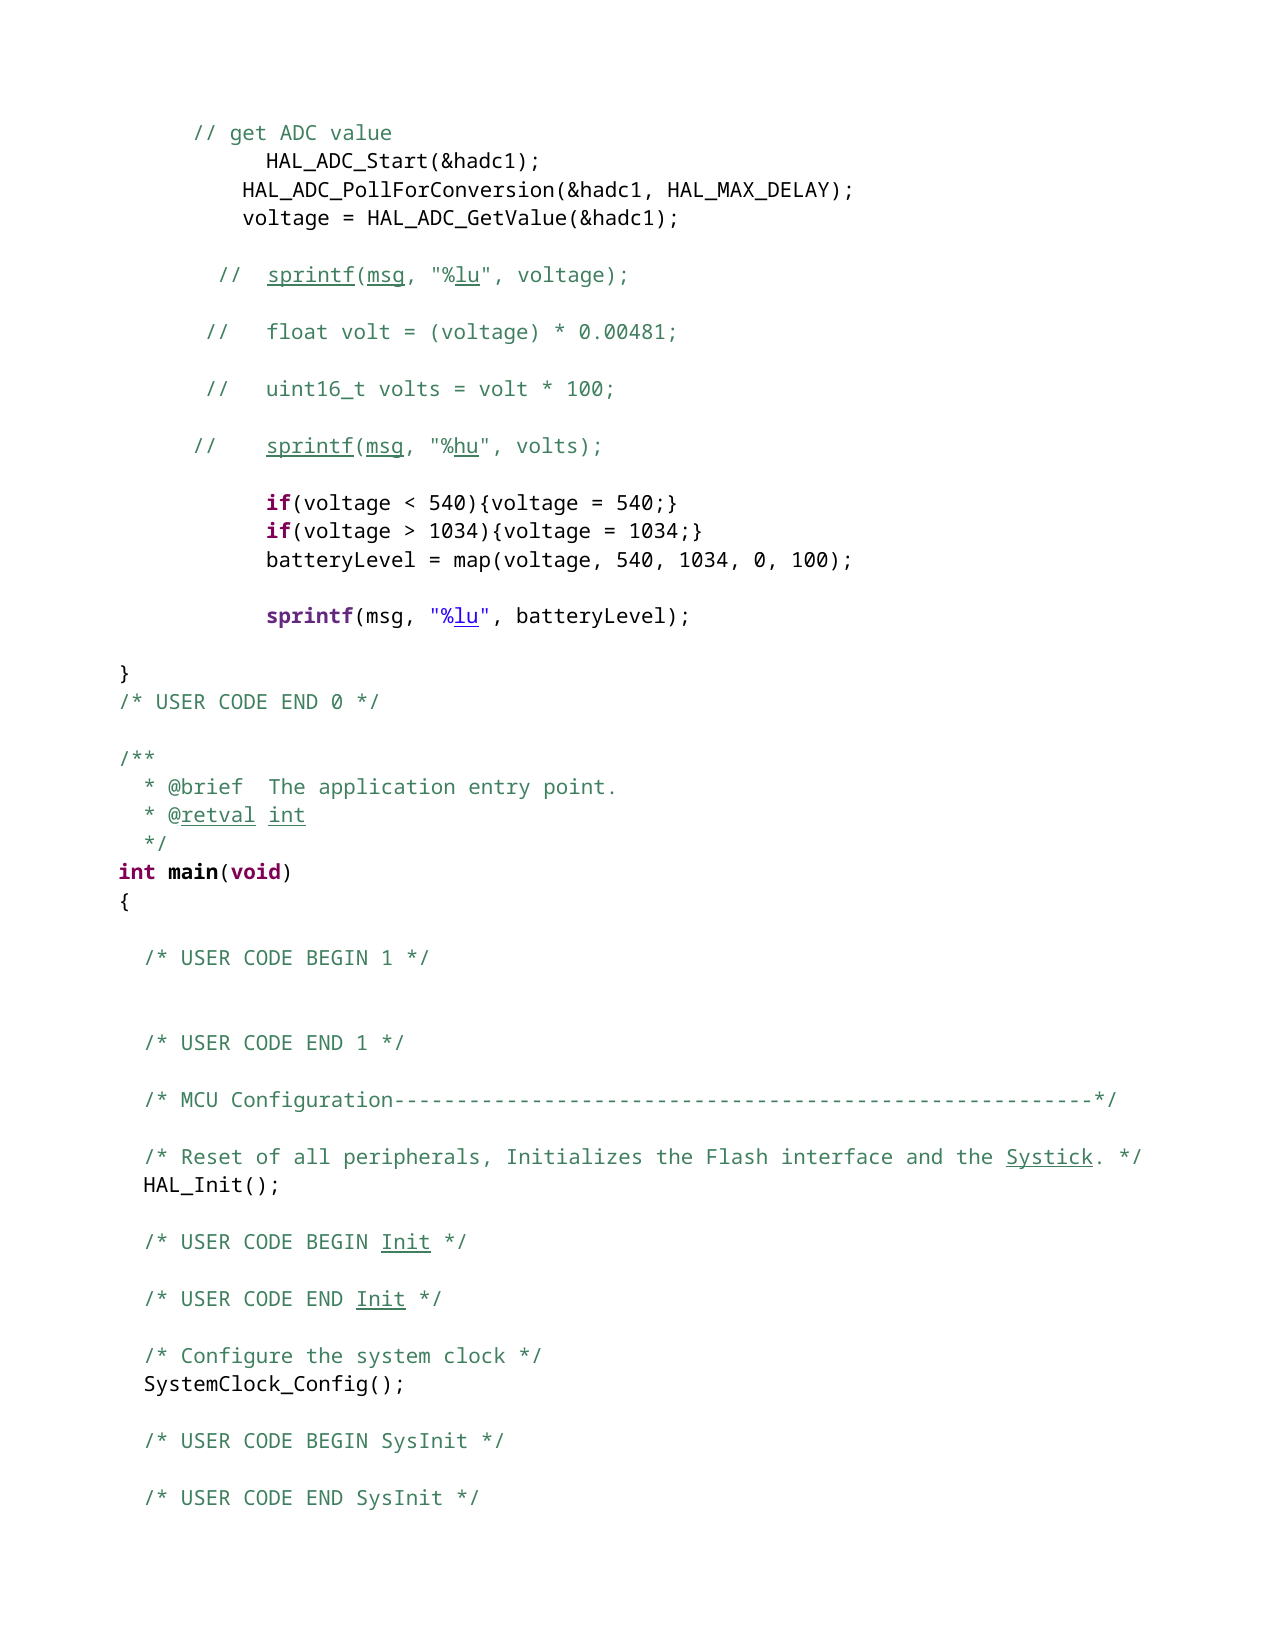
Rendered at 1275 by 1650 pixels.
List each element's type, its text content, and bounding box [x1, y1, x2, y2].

text if(voltage < 540){voltage = 540;} [118, 488, 1157, 516]
text if(voltage > 1034){voltage = 1034;} [118, 516, 1157, 545]
text } [118, 658, 1157, 687]
text /* USER CODE END Init */ [118, 1284, 1157, 1312]
text /* USER CODE BEGIN SysInit */ [118, 1426, 1157, 1455]
text /* Reset of all peripherals, Initializes the Flash interface and the Systick. */ [118, 1142, 1157, 1170]
text batteryLevel = map(voltage, 540, 1034, 0, 100); [118, 545, 1157, 573]
text /* USER CODE BEGIN 1 */ [118, 943, 1157, 971]
text // get ADC value [118, 118, 1157, 147]
text HAL_Init(); [118, 1170, 1157, 1199]
text SystemClock_Config(); [118, 1369, 1157, 1398]
text /* USER CODE END 0 */ [118, 687, 1157, 715]
text * @brief The application entry point. [118, 772, 1157, 801]
text HAL_ADC_Start(&hadc1); [118, 147, 1157, 175]
text // sprintf(msg, "%hu", volts); [118, 431, 1157, 459]
text // float volt = (voltage) * 0.00481; [118, 317, 1157, 346]
text * @retval int [118, 801, 1157, 829]
text /* USER CODE BEGIN Init */ [118, 1227, 1157, 1256]
text /** [118, 744, 1157, 772]
text { [118, 886, 1157, 914]
text /* USER CODE END 1 */ [118, 1028, 1157, 1057]
text int main(void) [118, 857, 1157, 886]
text sprintf(msg, "%lu", batteryLevel); [118, 602, 1157, 630]
text */ [118, 829, 1157, 857]
text // sprintf(msg, "%lu", voltage); [118, 260, 1157, 289]
text /* USER CODE END SysInit */ [118, 1483, 1157, 1512]
text voltage = HAL_ADC_GetValue(&hadc1); [118, 203, 1157, 232]
text /* Configure the system clock */ [118, 1341, 1157, 1369]
text /* MCU Configuration--------------------------------------------------------*/ [118, 1085, 1157, 1113]
text HAL_ADC_PollForConversion(&hadc1, HAL_MAX_DELAY); [118, 175, 1157, 203]
text // uint16_t volts = volt * 100; [118, 374, 1157, 402]
